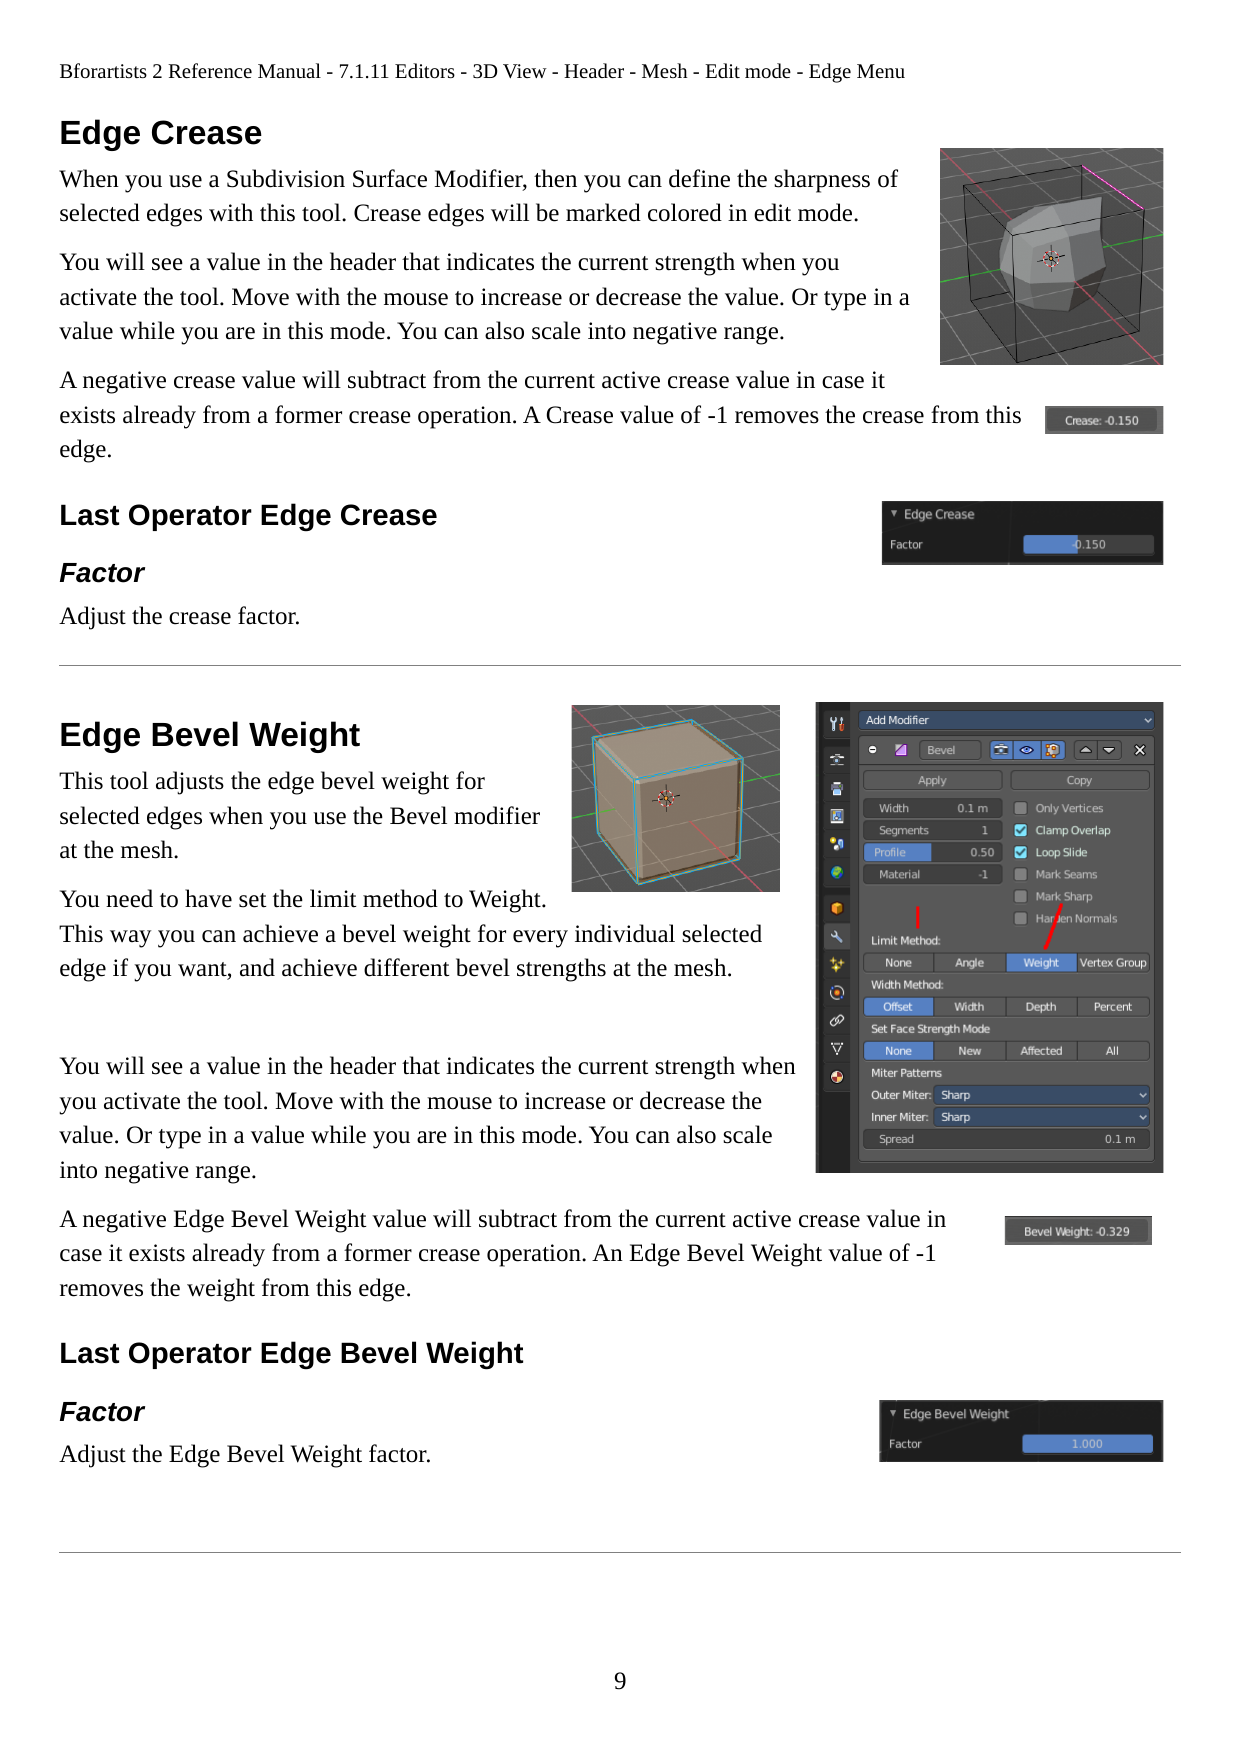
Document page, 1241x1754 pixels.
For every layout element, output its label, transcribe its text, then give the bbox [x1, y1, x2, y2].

picture [1045, 406, 1164, 434]
text Adjust the Edge Bevel Weight factor. [59, 1439, 1181, 1468]
text You will see a value in the header that indicates the current strength when you activate the tool. Move with the mouse to increase or decrease the value. Or type in a value while you are in this mode. You can also scale into negative range. [59, 1051, 1181, 1183]
text A negative crease value will subtract from the current active crease value in case it exists already from a former crease operation. A Crease value of -1 removes the crease from this edge. [59, 365, 1181, 463]
picture [940, 148, 1164, 365]
subtitle Factor [59, 557, 1181, 588]
subtitle Edge Crease [59, 113, 1181, 151]
picture [881, 501, 1164, 565]
subtitle Edge Bevel Weight [59, 715, 571, 754]
picture [1004, 1216, 1152, 1245]
subtitle Last Operator Edge Crease [59, 498, 1181, 532]
subtitle Last Operator Edge Bevel Weight [59, 1336, 1181, 1370]
picture [815, 702, 1164, 1173]
picture [879, 1400, 1164, 1462]
text This tool adjusts the edge bevel weight for selected edges when you use the Bevel modifier at the mesh. [59, 766, 571, 864]
subtitle Factor [59, 1395, 1181, 1427]
subtitle [780, 715, 815, 754]
text You will see a value in the header that indicates the current strength when you activate the tool. Move with the mouse to increase or decrease the value. Or type in a value while you are in this mode. You can also scale into negative range. [59, 247, 940, 345]
picture [571, 705, 780, 892]
text You need to have set the limit method to Weight. This way you can achieve a bevel weight for every individual selected edge if you want, and achieve different bevel strengths at the mesh. [59, 884, 815, 982]
text A negative Edge Bevel Weight value will subtract from the current active crease value in case it exists already from a former crease operation. An Edge Bevel Weight value of -1 removes the weight from this edge. [59, 1204, 1181, 1302]
text [780, 766, 815, 864]
text When you use a Subdivision Surface Modifier, then you can define the sharpness of selected edges with this tool. Crease edges will be marked colored in edit mode. [59, 164, 940, 227]
text Adjust the crease factor. [59, 601, 1181, 630]
subtitle [1164, 715, 1181, 754]
